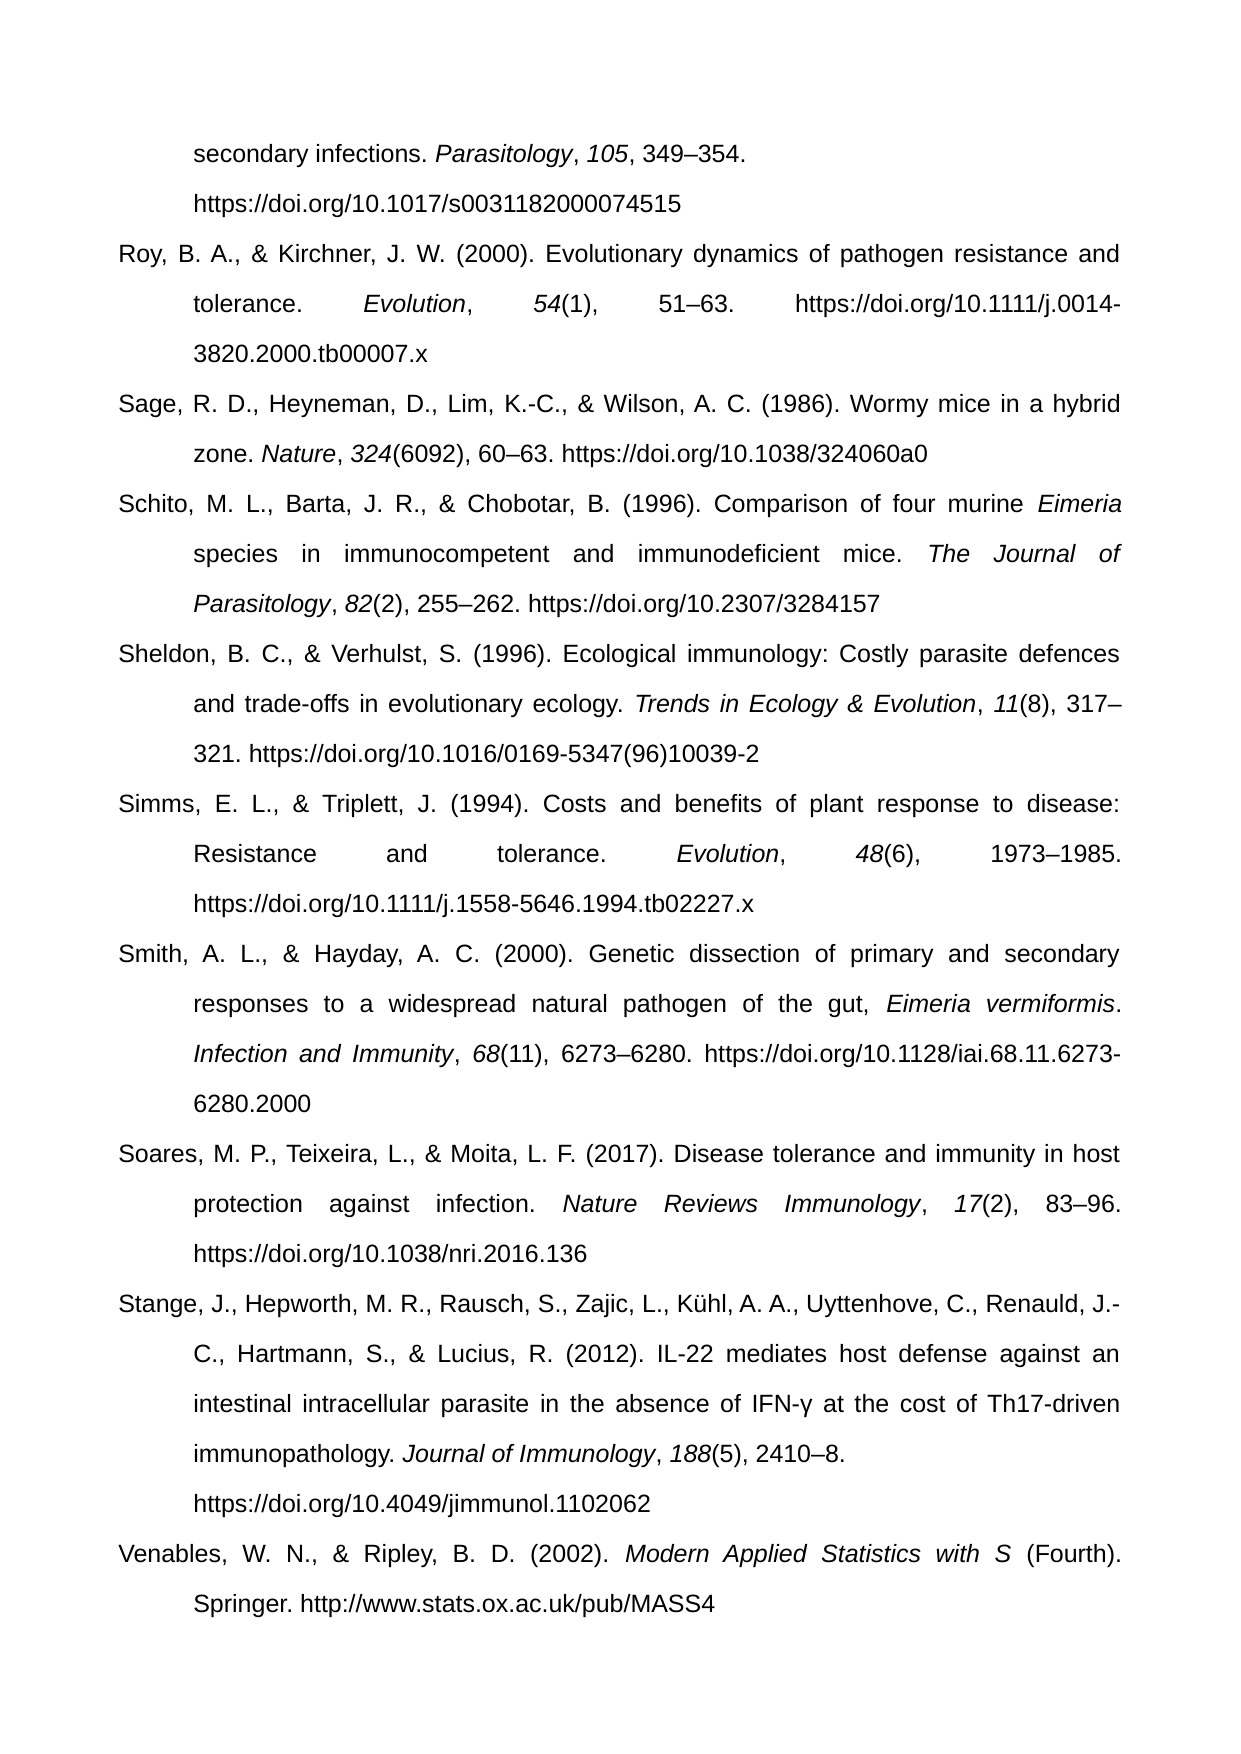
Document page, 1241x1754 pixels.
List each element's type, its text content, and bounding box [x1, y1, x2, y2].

text Smith, A. L., & Hayday, A. C. (2000). Genetic dissection of primary and secondary responses to a widespread natural pathogen of the gut, Eimeria vermiformis. Infection and Immunity, 68(11), 6273–6280. https://doi.org/10.1128/iai.68.11.6273-6280.2000 [118, 918, 1122, 1118]
text Sheldon, B. C., & Verhulst, S. (1996). Ecological immunology: Costly parasite defences and trade-offs in evolutionary ecology. Trends in Ecology & Evolution, 11(8), 317–321. https://doi.org/10.1016/0169-5347(96)10039-2 [118, 618, 1122, 768]
text Roy, B. A., & Kirchner, J. W. (2000). Evolutionary dynamics of pathogen resistance and tolerance. Evolution, 54(1), 51–63. https://doi.org/10.1111/j.0014-3820.2000.tb00007.x [118, 218, 1122, 368]
text Venables, W. N., & Ripley, B. D. (2002). Modern Applied Statistics with S (Fourth). Springer. http://www.stats.ox.ac.uk/pub/MASS4 [118, 1518, 1122, 1618]
text Soares, M. P., Teixeira, L., & Moita, L. F. (2017). Disease tolerance and immunity in host protection against infection. Nature Reviews Immunology, 17(2), 83–96. https://doi.org/10.1038/nri.2016.136 [118, 1118, 1122, 1268]
text Simms, E. L., & Triplett, J. (1994). Costs and benefits of plant response to disease: Resistance and tolerance. Evolution, 48(6), 1973–1985. https://doi.org/10.1111/j.1558-5646.1994.tb02227.x [118, 768, 1122, 918]
text Stange, J., Hepworth, M. R., Rausch, S., Zajic, L., Kühl, A. A., Uyttenhove, C., Renauld, J.-C., Hartmann, S., & Lucius, R. (2012). IL-22 mediates host defense against an intestinal intracellular parasite in the absence of IFN-γ at the cost of Th17-driven immunopathology. Journal of Immunology, 188(5), 2410–8. https://doi.org/10.4049/jimmunol.1102062 [118, 1268, 1122, 1518]
text Sage, R. D., Heyneman, D., Lim, K.-C., & Wilson, A. C. (1986). Wormy mice in a hybrid zone. Nature, 324(6092), 60–63. https://doi.org/10.1038/324060a0 [118, 368, 1122, 468]
text Schito, M. L., Barta, J. R., & Chobotar, B. (1996). Comparison of four murine Eimeria species in immunocompetent and immunodeficient mice. The Journal of Parasitology, 82(2), 255–262. https://doi.org/10.2307/3284157 [118, 468, 1122, 618]
text secondary infections. Parasitology, 105, 349–354. https://doi.org/10.1017/s0031182000074515 [118, 118, 1122, 218]
